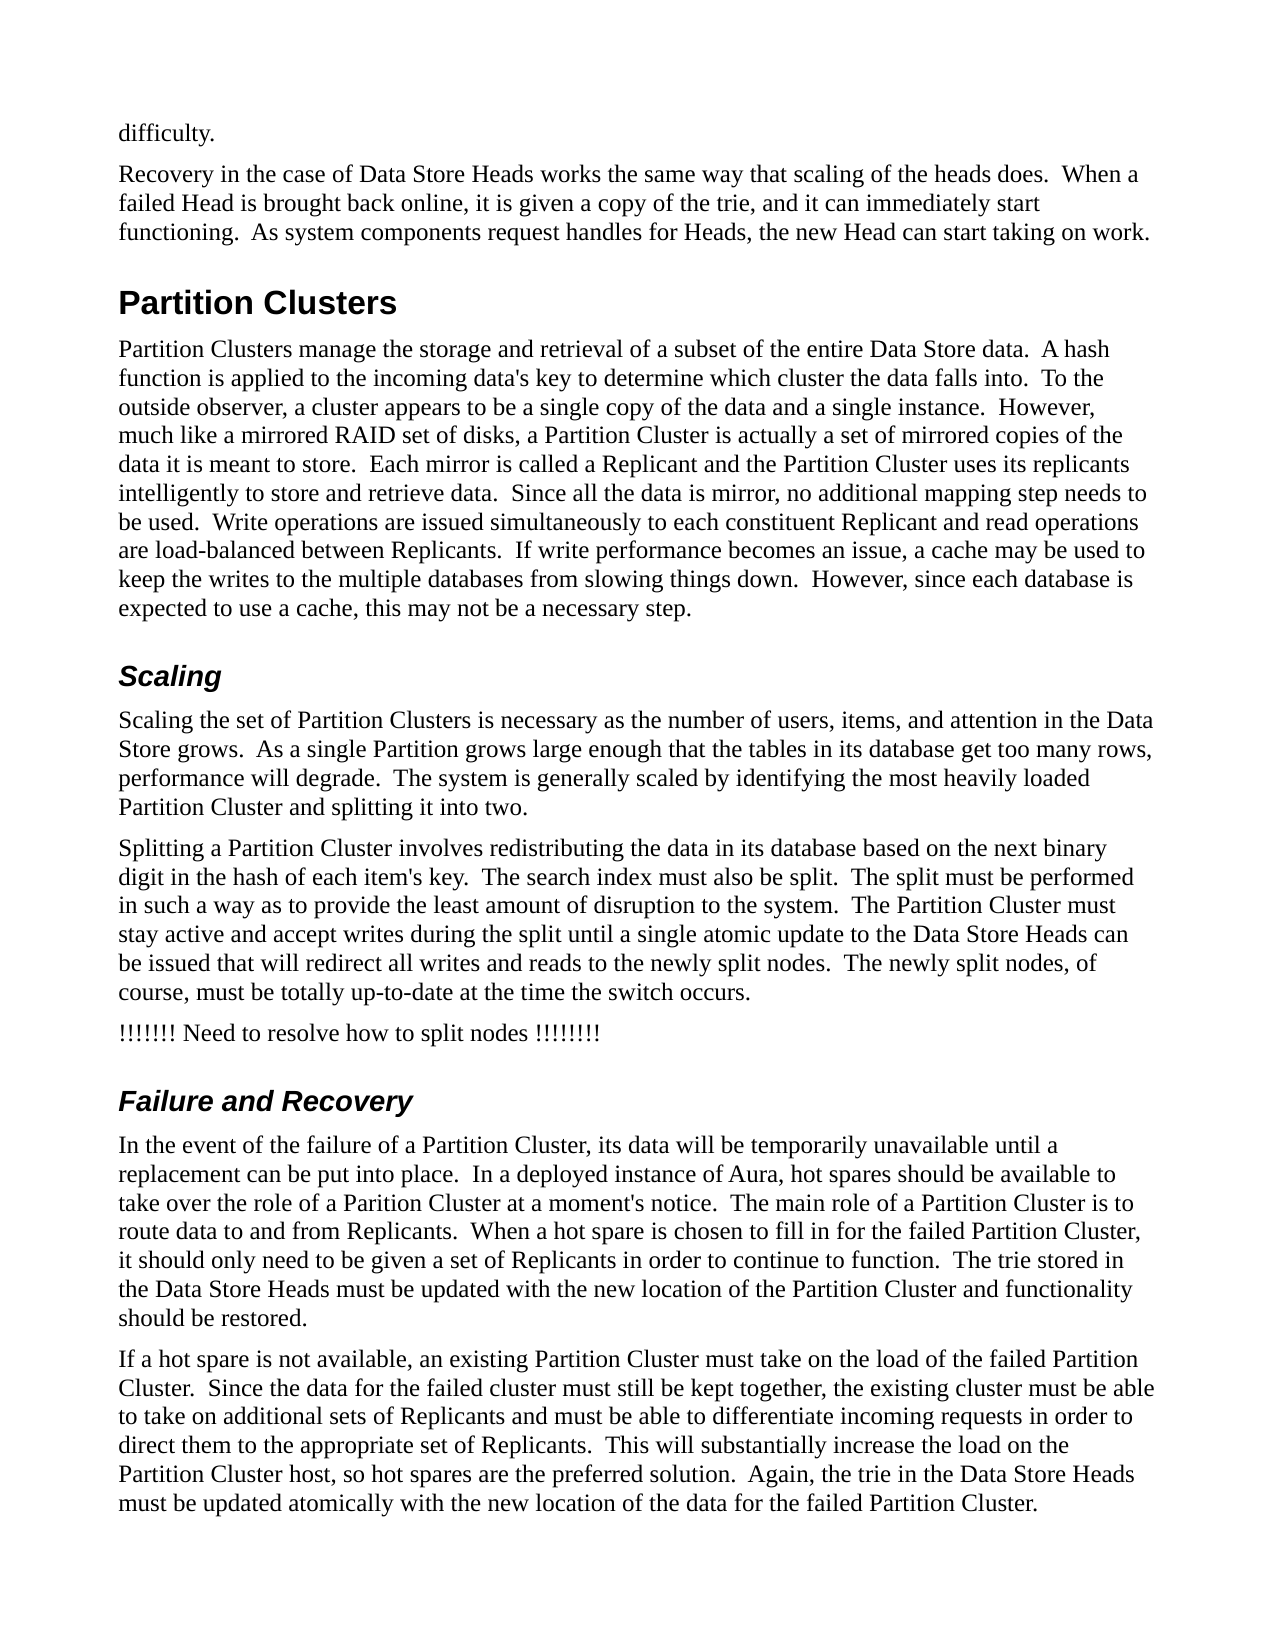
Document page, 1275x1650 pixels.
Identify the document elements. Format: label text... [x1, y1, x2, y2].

text Scaling the set of Partition Clusters is necessary as the number of users, items, and attention in the Data Store grows. As a single Partition grows large enough that the tables in its database get too many rows, performance will degrade. The system is generally scaled by identifying the most heavily loaded Partition Cluster and splitting it into two. [118, 705, 1157, 820]
text Partition Clusters manage the storage and retrieval of a subset of the entire Data Store data. A hash function is applied to the incoming data's key to determine which cluster the data falls into. To the outside observer, a cluster appears to be a single copy of the data and a single instance. However, much like a mirrored RAID set of disks, a Partition Cluster is actually a set of mirrored copies of the data it is meant to store. Each mirror is called a Replicant and the Partition Cluster uses its replicants intelligently to store and retrieve data. Since all the data is mirror, no additional mapping step needs to be used. Write operations are issued simultaneously to each constituent Replicant and read operations are load-balanced between Replicants. If write performance becomes an issue, a cache may be used to keep the writes to the multiple databases from slowing things down. However, since each database is expected to use a cache, this may not be a necessary step. [118, 334, 1157, 622]
text Recovery in the case of Data Store Heads works the same way that scaling of the heads does. When a failed Head is brought back online, it is given a copy of the trie, and it can immediately start functioning. As system components request handles for Heads, the new Head can start taking on work. [118, 159, 1157, 246]
text difficulty. [118, 118, 1157, 147]
subtitle Partition Clusters [118, 283, 1157, 322]
text Splitting a Partition Cluster involves redistributing the data in its database based on the next binary digit in the hash of each item's key. The search index must also be split. The split must be performed in such a way as to provide the least amount of disruption to the system. The Partition Cluster must stay active and accept writes during the split until a single atomic update to the Data Store Heads can be issued that will redirect all writes and reads to the newly split nodes. The newly split nodes, of course, must be totally up-to-date at the time the switch occurs. [118, 833, 1157, 1005]
text If a hot spare is not available, an existing Partition Cluster must take on the load of the failed Partition Cluster. Since the data for the failed cluster must still be kept together, the existing cluster must be able to take on additional sets of Replicants and must be able to differentiate incoming requests in order to direct them to the appropriate set of Replicants. This will substantially increase the load on the Partition Cluster host, so hot spares are the preferred solution. Again, the trie in the Data Store Heads must be updated atomically with the new location of the data for the failed Partition Cluster. [118, 1344, 1157, 1516]
subtitle Scaling [118, 659, 1157, 693]
text In the event of the failure of a Partition Cluster, its data will be temporarily unavailable until a replacement can be put into place. In a deployed instance of Aura, hot spares should be available to take over the role of a Parition Cluster at a moment's notice. The main role of a Partition Cluster is to route data to and from Replicants. When a hot spare is chosen to fill in for the failed Partition Cluster, it should only need to be given a set of Replicants in order to continue to function. The trie stored in the Data Store Heads must be updated with the new location of the Partition Cluster and functionality should be restored. [118, 1130, 1157, 1331]
text !!!!!!! Need to resolve how to split nodes !!!!!!!! [118, 1018, 1157, 1047]
subtitle Failure and Recovery [118, 1084, 1157, 1118]
